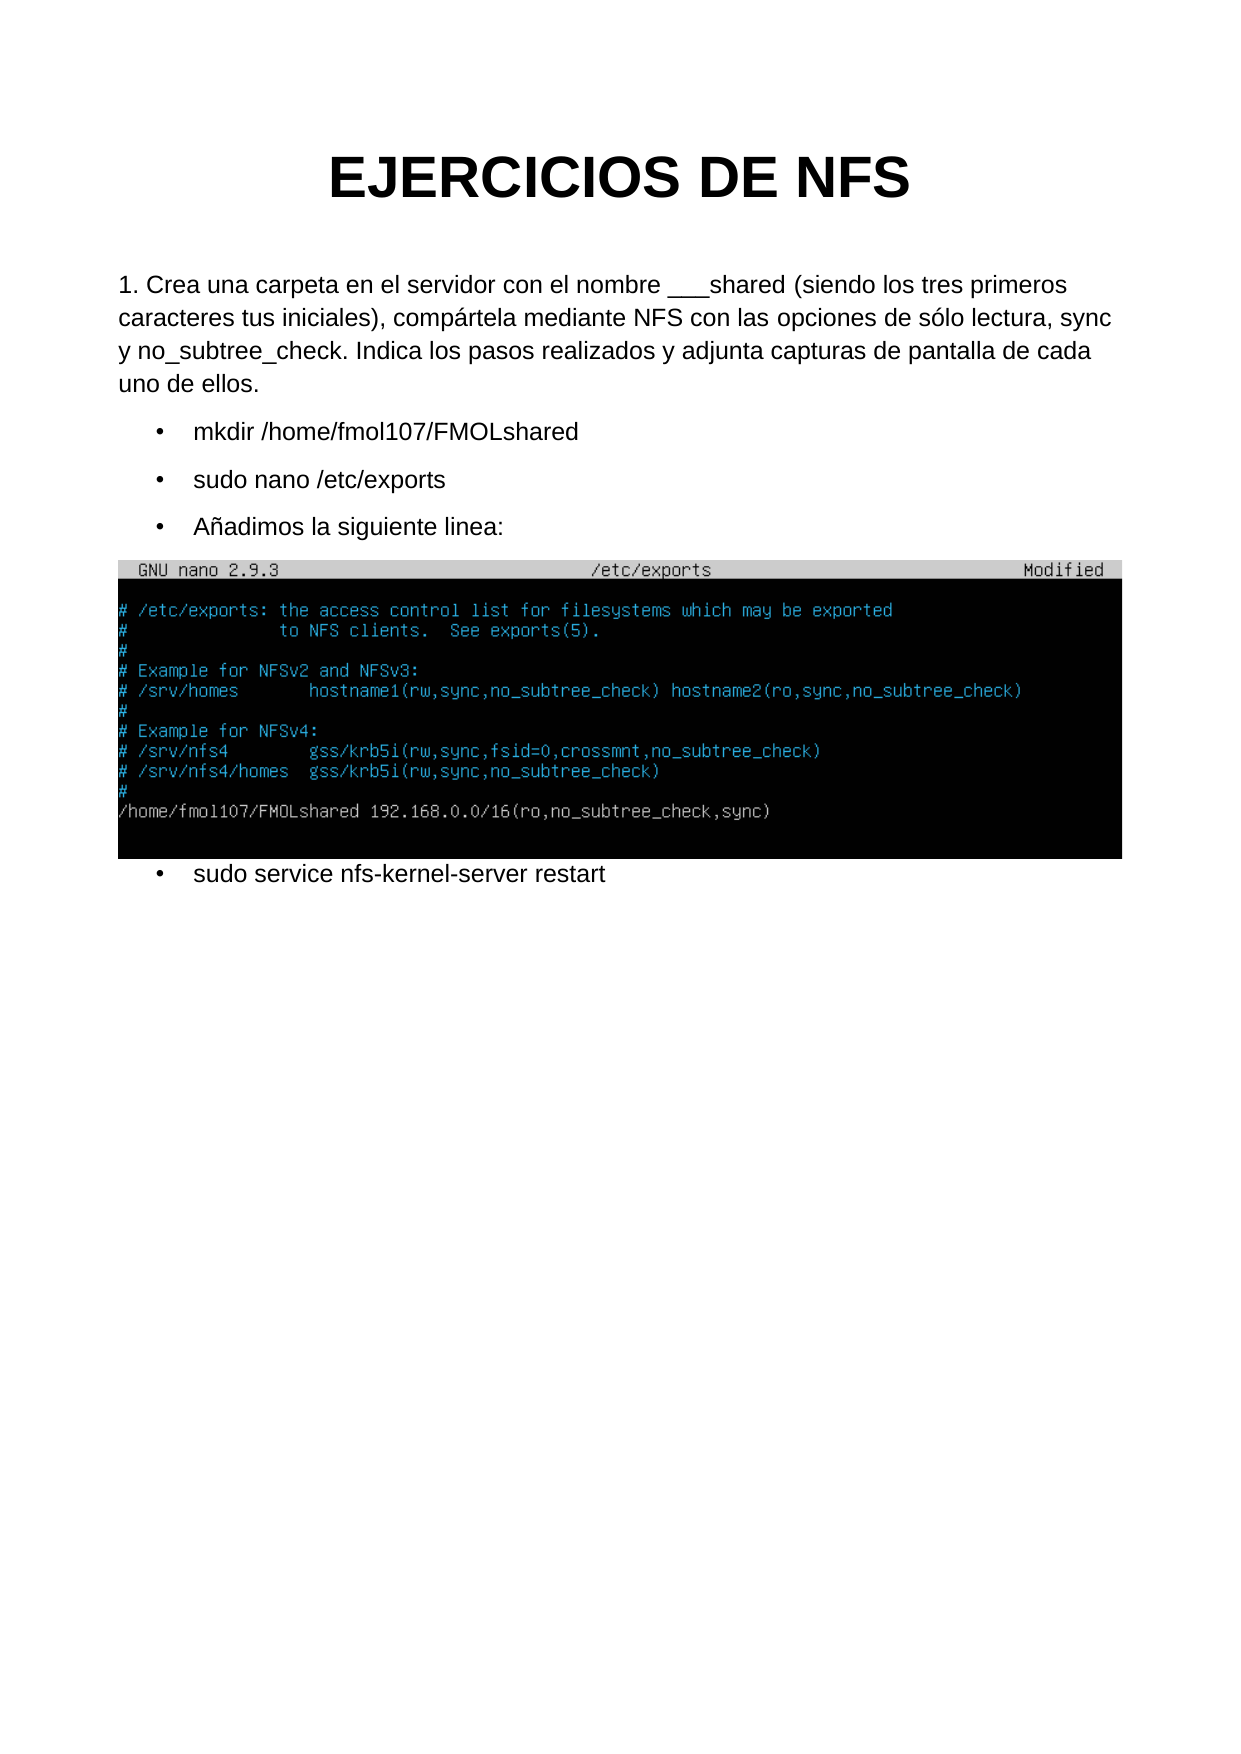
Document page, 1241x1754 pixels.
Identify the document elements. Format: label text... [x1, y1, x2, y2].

picture [118, 560, 1123, 859]
list sudo nano /etc/exports [156, 465, 1122, 493]
text 1. Crea una carpeta en el servidor con el nombre ___shared (siendo los tres primeros caracteres tus iniciales), compártela mediante NFS con las opciones de sólo lectura, sync y no_subtree_check. Indica los pasos realizados y adjunta capturas de pantalla de cada uno de ellos. [118, 270, 1122, 398]
title EJERCICIOS DE NFS [118, 143, 1122, 210]
list sudo service nfs-kernel-server restart [156, 859, 1122, 888]
list mkdir /home/fmol107/FMOLshared [156, 417, 1122, 446]
list Añadimos la siguiente linea: [156, 512, 1122, 541]
